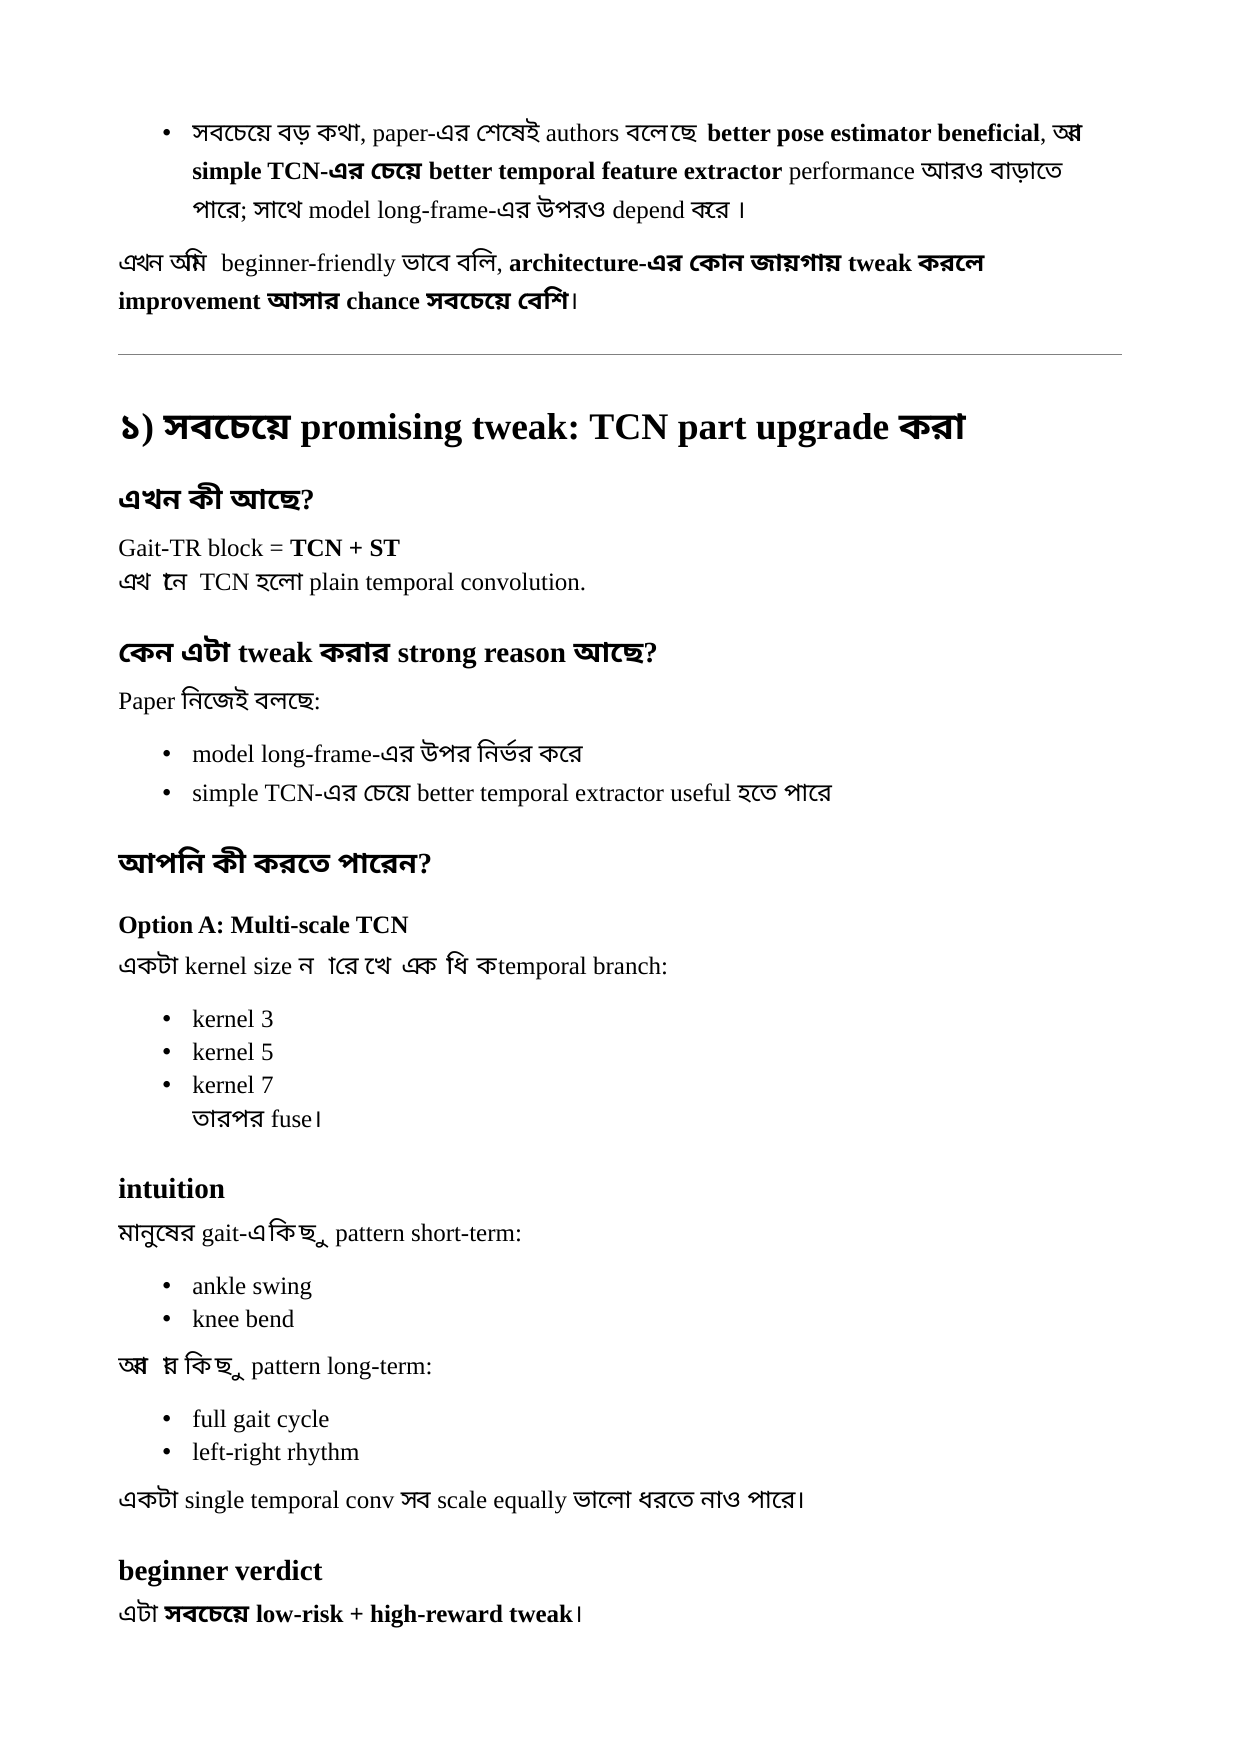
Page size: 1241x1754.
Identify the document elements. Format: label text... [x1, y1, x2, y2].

text এখন আমি beginner-friendly ভাবে বলি, architecture-এর কোন জায়গায় tweak করলে improvement আসার chance সবচেয়ে বেশি। [118, 248, 1122, 320]
list model long-frame-এর উপর নির্ভর করে [162, 739, 1122, 773]
list kernel 3 [162, 1004, 1122, 1033]
subtitle কেন এটা tweak করার strong reason আছে? [118, 635, 1122, 674]
text একটা single temporal conv সব scale equally ভালো ধরতে নাও পারে। [118, 1485, 1122, 1519]
text Paper নিজেই বলছে: [118, 686, 1122, 720]
subtitle এখন কী আছে? [118, 482, 1122, 521]
text মানুষের gait-এ কিছু pattern short-term: [118, 1218, 1122, 1251]
list সবচেয়ে বড় কথা, paper-এর শেষেই authors বলেছে better pose estimator beneficial, আর simple TCN-এর চেয়ে better temporal feature extractor performance আরও বাড়াতে পারে; সাথে model long-frame-এর উপরও depend করে। [162, 118, 1122, 228]
list ankle swing [162, 1271, 1122, 1299]
list kernel 5 [162, 1037, 1122, 1066]
subtitle intuition [118, 1172, 1122, 1205]
list left-right rhythm [162, 1437, 1122, 1466]
text আবার কিছু pattern long-term: [118, 1351, 1122, 1385]
text এটা সবচেয়ে low-risk + high-reward tweak। [118, 1599, 1122, 1632]
list knee bend [162, 1304, 1122, 1332]
text একটা kernel size না রেখে একাধিক temporal branch: [118, 951, 1122, 985]
subtitle ১) সবচেয়ে promising tweak: TCN part upgrade করা [118, 404, 1122, 455]
list kernel 7 তারপর fuse। [162, 1070, 1122, 1137]
subtitle beginner verdict [118, 1553, 1122, 1586]
subtitle Option A: Multi-scale TCN [118, 910, 1122, 939]
list simple TCN-এর চেয়ে better temporal extractor useful হতে পারে [162, 778, 1122, 812]
text Gait-TR block = TCN + ST এখানে TCN হলো plain temporal convolution. [118, 533, 1122, 601]
subtitle আপনি কী করতে পারেন? [118, 846, 1122, 885]
list full gait cycle [162, 1404, 1122, 1433]
